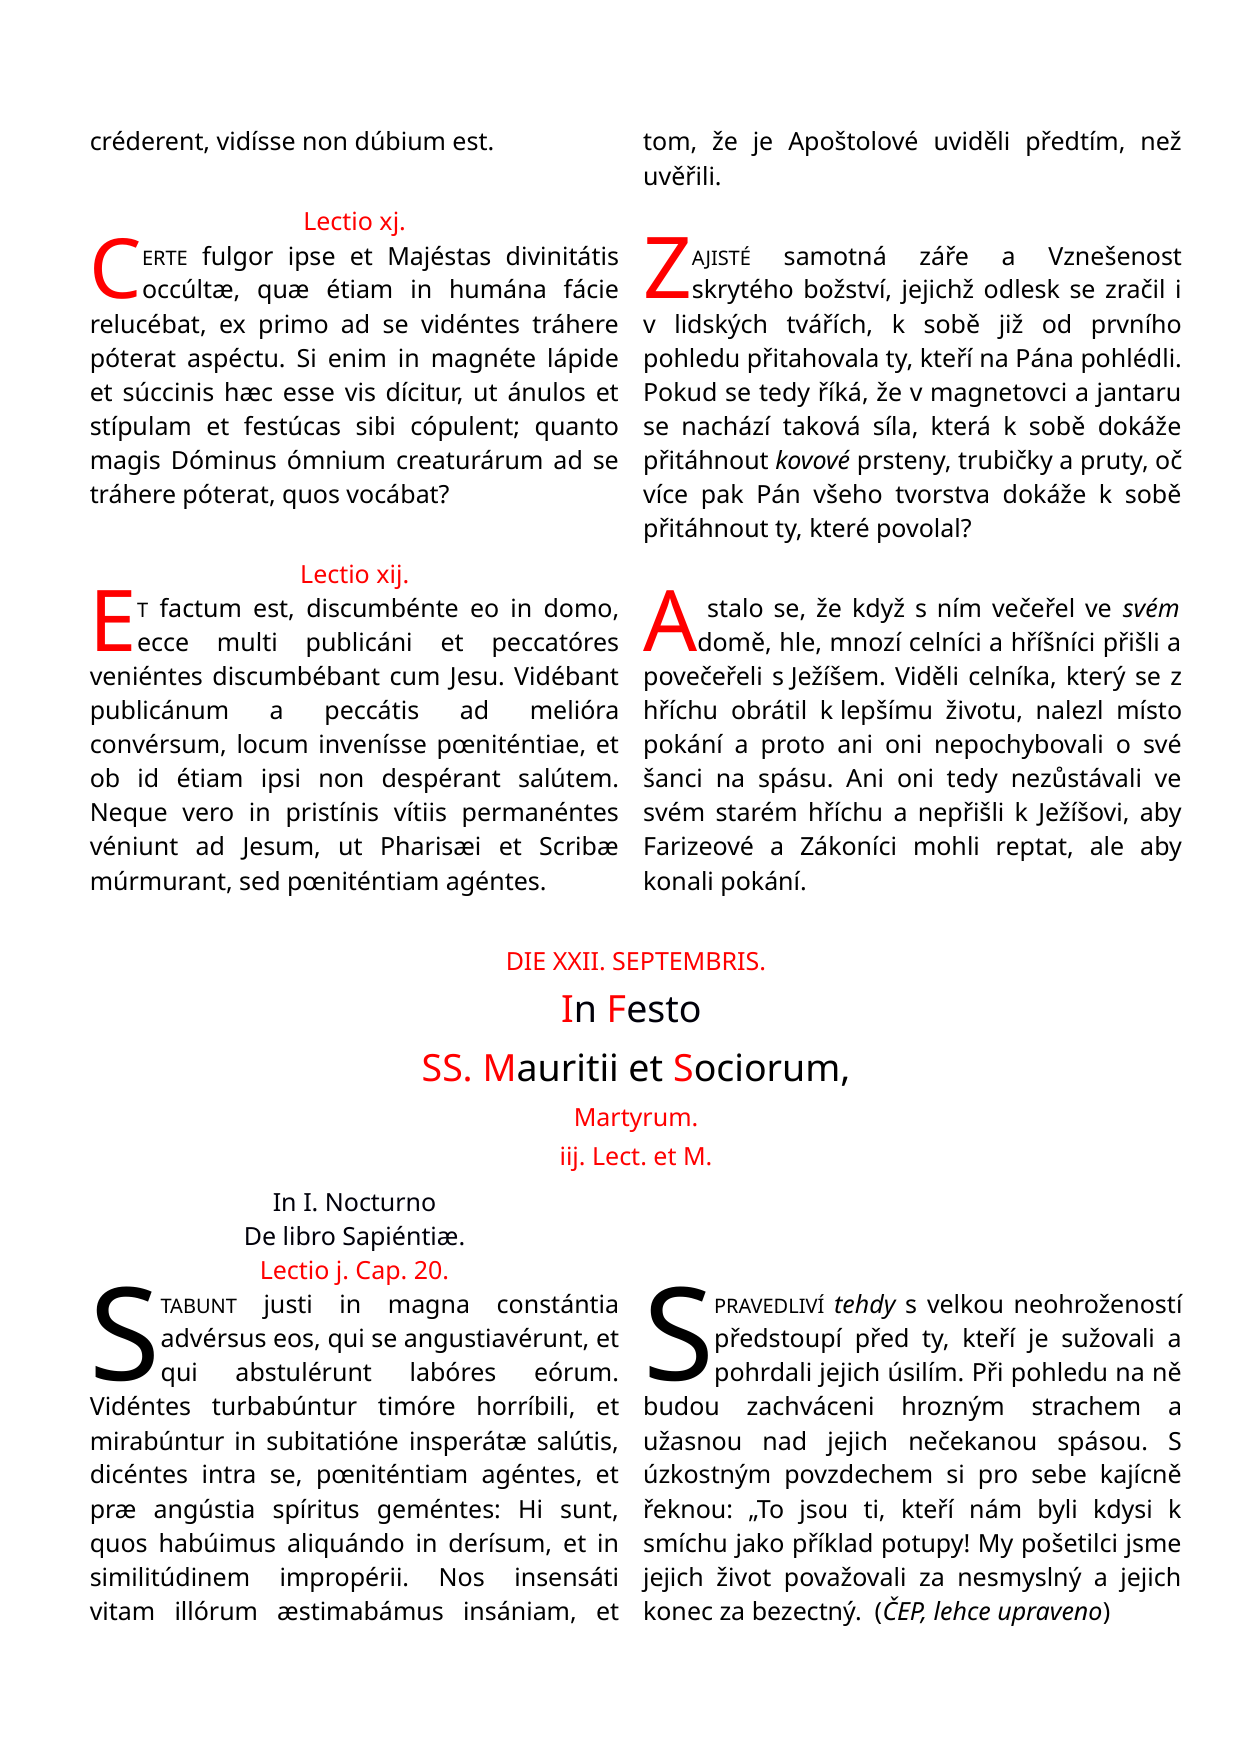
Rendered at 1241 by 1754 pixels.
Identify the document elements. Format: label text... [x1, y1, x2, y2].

table_cell créderent, vidísse non dúbium est. [78, 118, 631, 198]
table_cell Lectio xij. Et factum est, discumbénte eo in domo, ecce multi publicáni et peccatóres veniéntes discumbébant cum Jesu. Vidébant publicánum a peccátis ad melióra convérsum, locum invenísse pœniténtiae, et ob id étiam ipsi non despérant salútem. Neque vero in pristínis vítiis permanéntes véniunt ad Jesum, ut Pharisæi et Scribæ múrmurant, sed pœniténtiam agéntes. [78, 551, 631, 937]
table_cell Lectio xj. Certe fulgor ipse et Majéstas divinitátis occúltæ, quæ étiam in humána fácie relucébat, ex primo ad se vidéntes tráhere póterat aspéctu. Si enim in magnéte lápide et súccinis hæc esse vis dícitur, ut ánulos et stípulam et festúcas sibi cópulent; quanto magis Dóminus ómnium creaturárum ad se tráhere póterat, quos vocábat? [78, 198, 631, 551]
table_cell Spravedliví tehdy s velkou neohrožeností předstoupí před ty, kteří je sužovali a pohrdali jejich úsilím. Při pohledu na ně budou zachváceni hrozným strachem a užasnou nad jejich nečekanou spásou. S úzkostným povzdechem si pro sebe kajícně řeknou: „To jsou ti, kteří nám byli kdysi k smíchu jako příklad potupy! My pošetilci jsme jejich život považovali za nesmyslný a jejich konec za bezectný. (ČEP, lehce upraveno) [631, 1179, 1194, 1633]
table_cell tom, že je Apoštolové uviděli předtím, než uvěřili. [631, 118, 1194, 198]
table_cell A stalo se, že když s ním večeřel ve svém domě, hle, mnozí celníci a hříšníci přišli a povečeřeli s Ježíšem. Viděli celníka, který se z hříchu obrátil k lepšímu životu, nalezl místo pokání a proto ani oni nepochybovali o své šanci na spásu. Ani oni tedy nezůstávali ve svém starém hříchu a nepřišli k Ježíšovi, aby Farizeové a Zákoníci mohli reptat, ale aby konali pokání. [631, 551, 1194, 937]
table_cell DIE XXII. SEPTEMBRIS. In Festo SS. Mauritii et Sociorum, Martyrum. iij. Lect. et M. [78, 937, 1194, 1179]
table_cell In I. Nocturno De libro Sapiéntiæ. Lectio j. Cap. 20. Stabunt justi in magna constántia advérsus eos, qui se angustiavérunt, et qui abstulérunt labóres eórum. Vidéntes turbabúntur timóre horríbili, et mirabúntur in subitatióne insperátæ salútis, dicéntes intra se, pœniténtiam agéntes, et præ angústia spíritus geméntes: Hi sunt, quos habúimus aliquándo in derísum, et in similitúdinem impropérii. Nos insensáti vitam illórum æstimabámus insániam, et finem illórum sine honóre. [78, 1179, 631, 1633]
table_cell Zajisté samotná záře a Vznešenost skrytého božství, jejichž odlesk se zračil i v lidských tvářích, k sobě již od prvního pohledu přitahovala ty, kteří na Pána pohlédli. Pokud se tedy říká, že v magnetovci a jantaru se nachází taková síla, která k sobě dokáže přitáhnout kovové prsteny, trubičky a pruty, oč více pak Pán všeho tvorstva dokáže k sobě přitáhnout ty, které povolal? [631, 198, 1194, 551]
